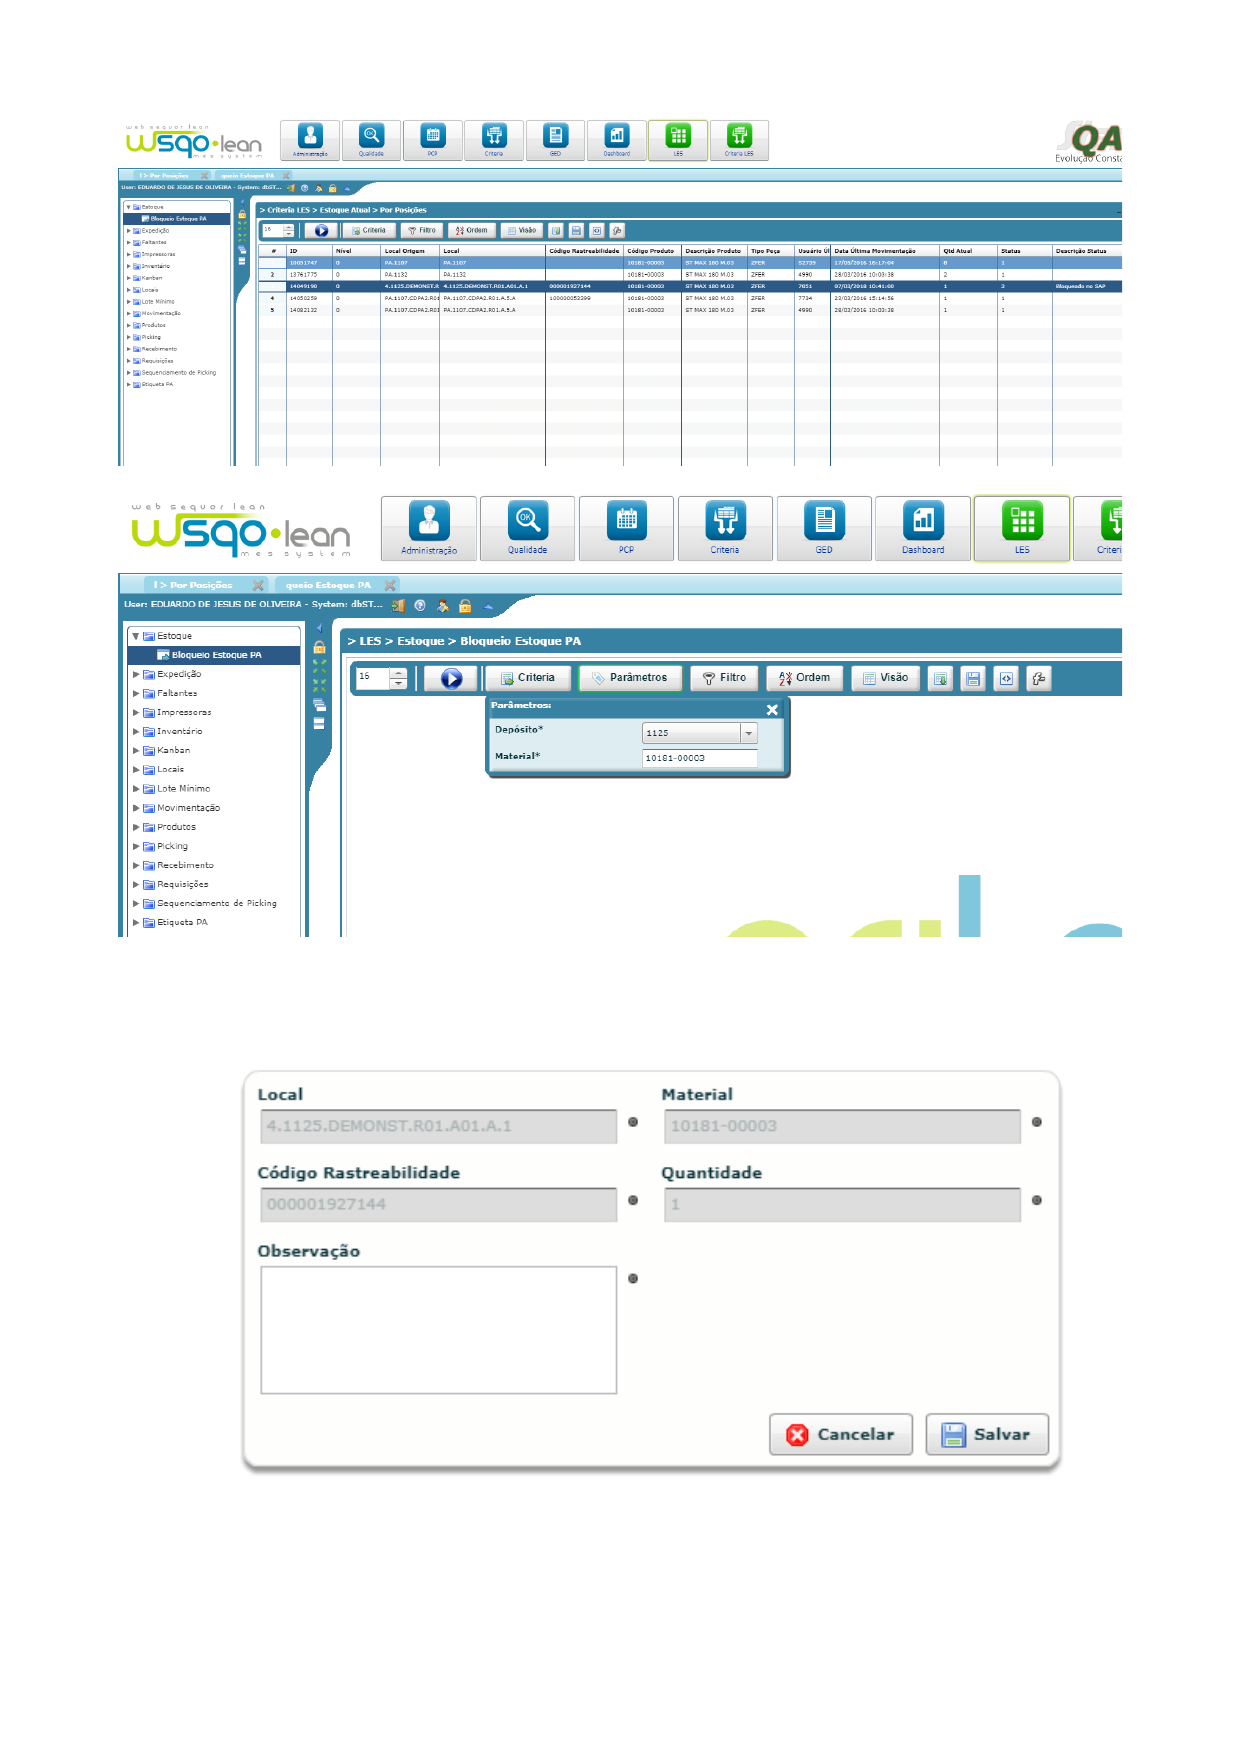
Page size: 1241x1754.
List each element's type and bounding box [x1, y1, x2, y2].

picture [118, 118, 1123, 466]
picture [146, 965, 1095, 1509]
picture [118, 494, 1123, 937]
